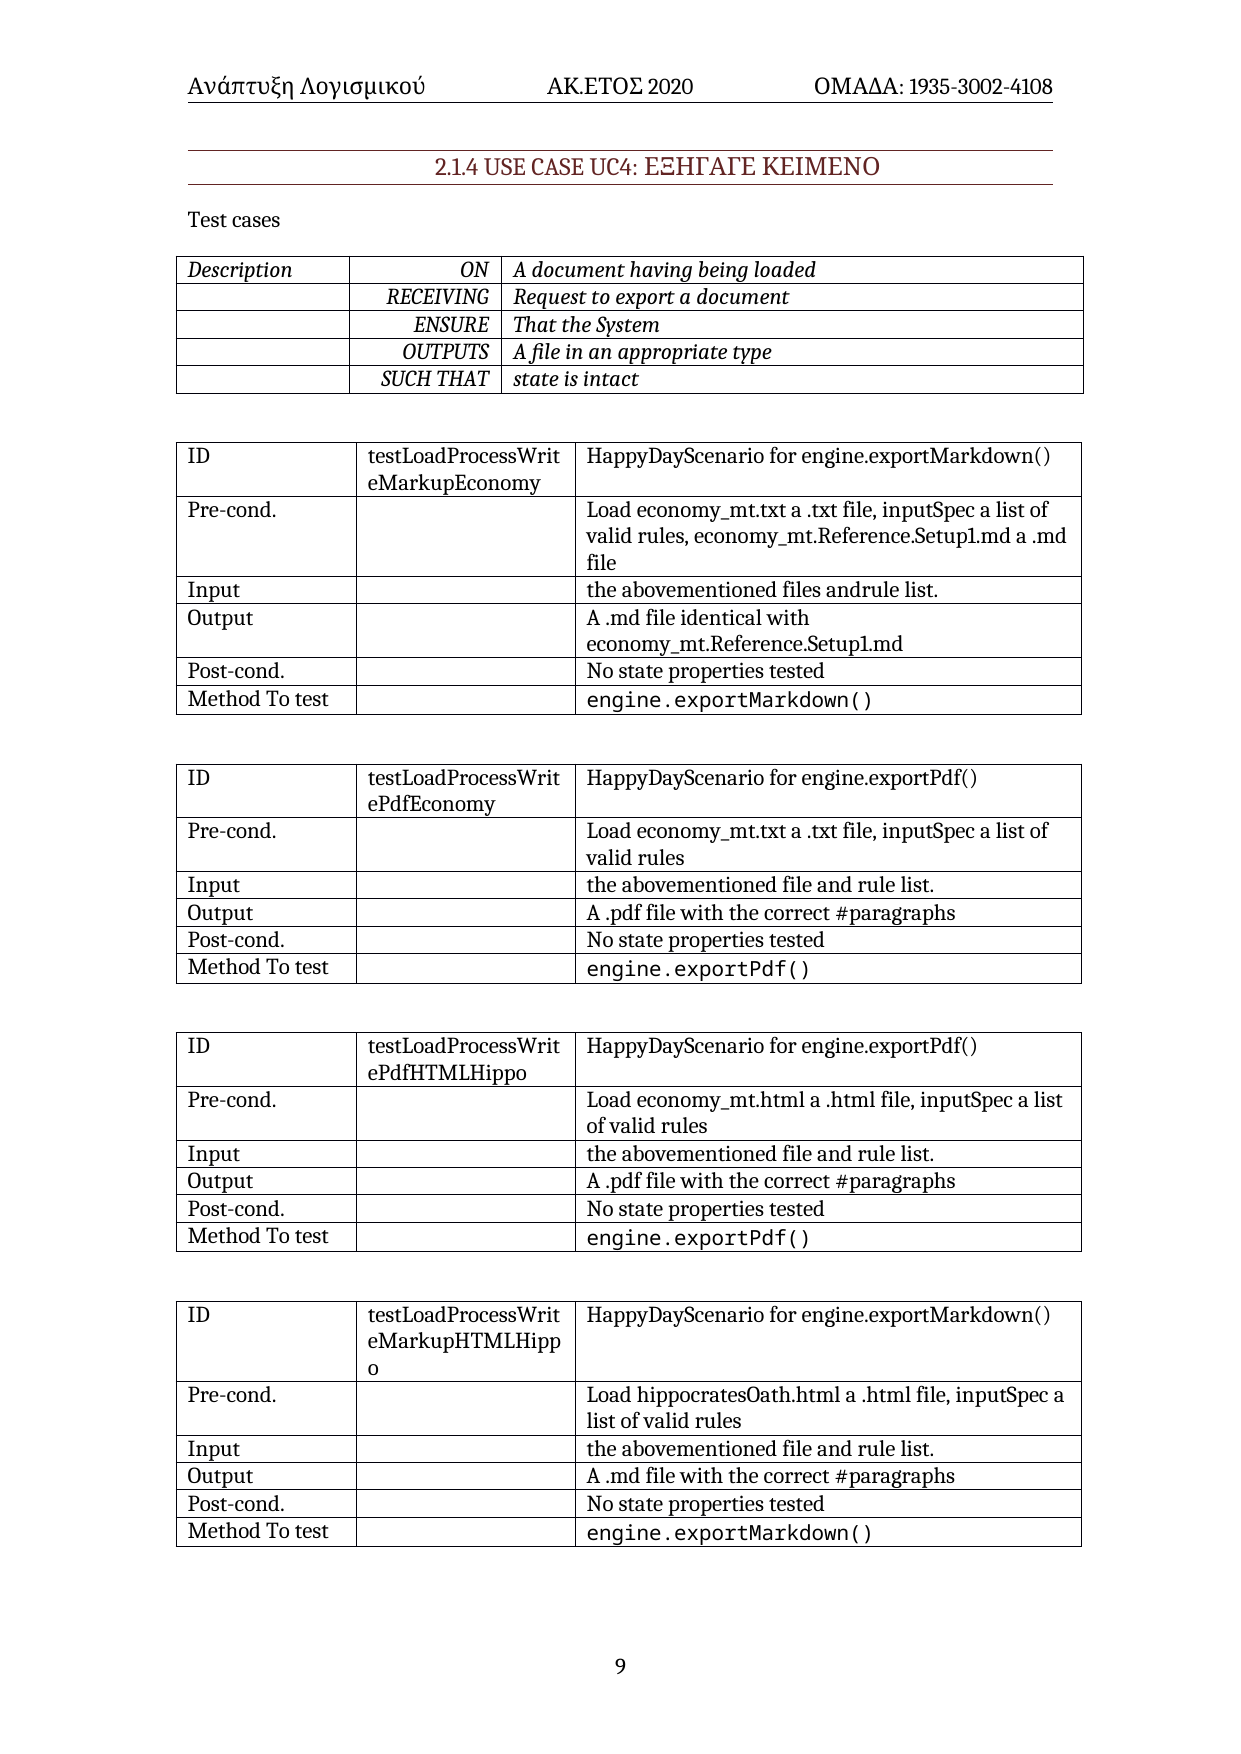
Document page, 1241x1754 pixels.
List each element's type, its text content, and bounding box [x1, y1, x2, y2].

table_cell [357, 1168, 575, 1194]
table_header A document having being loaded [502, 257, 1083, 283]
table_cell Input [177, 1436, 356, 1462]
table_header testLoadProcessWriteMarkupEconomy [357, 443, 575, 496]
table_cell [177, 311, 349, 338]
table_cell No state properties tested [576, 658, 1081, 684]
table_cell Input [177, 1141, 356, 1167]
table_cell the abovementioned files andrule list. [576, 577, 1081, 603]
table_cell [357, 1490, 575, 1517]
table_header ID [177, 765, 356, 817]
table_cell [357, 686, 575, 714]
table_cell RECEIVING [350, 284, 501, 310]
table_cell the abovementioned file and rule list. [576, 1141, 1081, 1167]
table_cell [357, 927, 575, 953]
table_cell A .pdf file with the correct #paragraphs [576, 899, 1081, 926]
table_cell state is intact [502, 366, 1083, 393]
table_cell Load economy_mt.txt a .txt file, inputSpec a list of valid rules [576, 818, 1081, 871]
text Test cases [187, 207, 1053, 233]
table_header ID [177, 1033, 356, 1086]
table_cell [357, 1141, 575, 1167]
table_header HappyDayScenario for engine.exportMarkdown() [576, 1302, 1081, 1381]
table_cell [357, 1463, 575, 1489]
table_cell Post-cond. [177, 1195, 356, 1222]
table_cell SUCH THAT [350, 366, 501, 393]
table_cell [357, 872, 575, 898]
table_cell the abovementioned file and rule list. [576, 1436, 1081, 1462]
table_cell [357, 899, 575, 926]
table_cell the abovementioned file and rule list. [576, 872, 1081, 898]
table_header testLoadProcessWritePdfHTMLHippo [357, 1033, 575, 1086]
table_cell Output [177, 899, 356, 926]
table_header HappyDayScenario for engine.exportMarkdown() [576, 443, 1081, 496]
table_header HappyDayScenario for engine.exportPdf() [576, 1033, 1081, 1086]
table_cell That the System [502, 311, 1083, 338]
table_header testLoadProcessWriteMarkupHTMLHippo [357, 1302, 575, 1381]
table_cell [357, 1436, 575, 1462]
table_cell Method To test [177, 686, 356, 714]
table_cell Post-cond. [177, 1490, 356, 1517]
table_cell Load economy_mt.html a .html file, inputSpec a list of valid rules [576, 1087, 1081, 1139]
table_cell [357, 954, 575, 983]
table_cell [357, 577, 575, 603]
table_cell [177, 339, 349, 365]
table_cell Pre-cond. [177, 818, 356, 871]
table_cell Method To test [177, 1223, 356, 1251]
table_cell No state properties tested [576, 1490, 1081, 1517]
table_cell [357, 604, 575, 657]
table_cell Load economy_mt.txt a .txt file, inputSpec a list of valid rules, economy_mt.Reference.Setup1.md a .md file [576, 497, 1081, 576]
subtitle 2.1.4 Use case UC4: Εξηγαγε Κειμενο [187, 151, 1053, 185]
table_cell Post-cond. [177, 658, 356, 684]
table_cell ENSURE [350, 311, 501, 338]
table_cell Post-cond. [177, 927, 356, 953]
table_cell engine.exportMarkdown() [576, 1518, 1081, 1546]
table_cell Load hippocratesOath.html a .html file, inputSpec a list of valid rules [576, 1382, 1081, 1434]
table_cell engine.exportPdf() [576, 954, 1081, 983]
table_header ON [350, 257, 501, 283]
table_cell A file in an appropriate type [502, 339, 1083, 365]
table_cell Request to export a document [502, 284, 1083, 310]
table_header ID [177, 1302, 356, 1381]
table_cell Input [177, 577, 356, 603]
table_cell Pre-cond. [177, 1382, 356, 1434]
table_cell [357, 1195, 575, 1222]
table_cell [357, 497, 575, 576]
table_cell Output [177, 604, 356, 657]
table_cell [357, 1223, 575, 1251]
table_cell engine.exportMarkdown() [576, 686, 1081, 714]
table_cell [177, 284, 349, 310]
table_header HappyDayScenario for engine.exportPdf() [576, 765, 1081, 817]
table_cell No state properties tested [576, 927, 1081, 953]
table_cell [357, 1087, 575, 1139]
table_cell [357, 1382, 575, 1434]
table_cell Pre-cond. [177, 497, 356, 576]
table_cell Output [177, 1463, 356, 1489]
table_cell A .md file with the correct #paragraphs [576, 1463, 1081, 1489]
table_cell [177, 366, 349, 393]
table_cell No state properties tested [576, 1195, 1081, 1222]
table_cell engine.exportPdf() [576, 1223, 1081, 1251]
table_cell Input [177, 872, 356, 898]
table_cell A .pdf file with the correct #paragraphs [576, 1168, 1081, 1194]
table_cell Pre-cond. [177, 1087, 356, 1139]
table_header ID [177, 443, 356, 496]
table_header Description [177, 257, 349, 283]
table_cell [357, 818, 575, 871]
table_cell [357, 1518, 575, 1546]
table_cell Method To test [177, 954, 356, 983]
table_cell Method To test [177, 1518, 356, 1546]
table_cell A .md file identical with economy_mt.Reference.Setup1.md [576, 604, 1081, 657]
table_cell [357, 658, 575, 684]
table_header testLoadProcessWritePdfEconomy [357, 765, 575, 817]
table_cell Output [177, 1168, 356, 1194]
table_cell OUTPUTS [350, 339, 501, 365]
